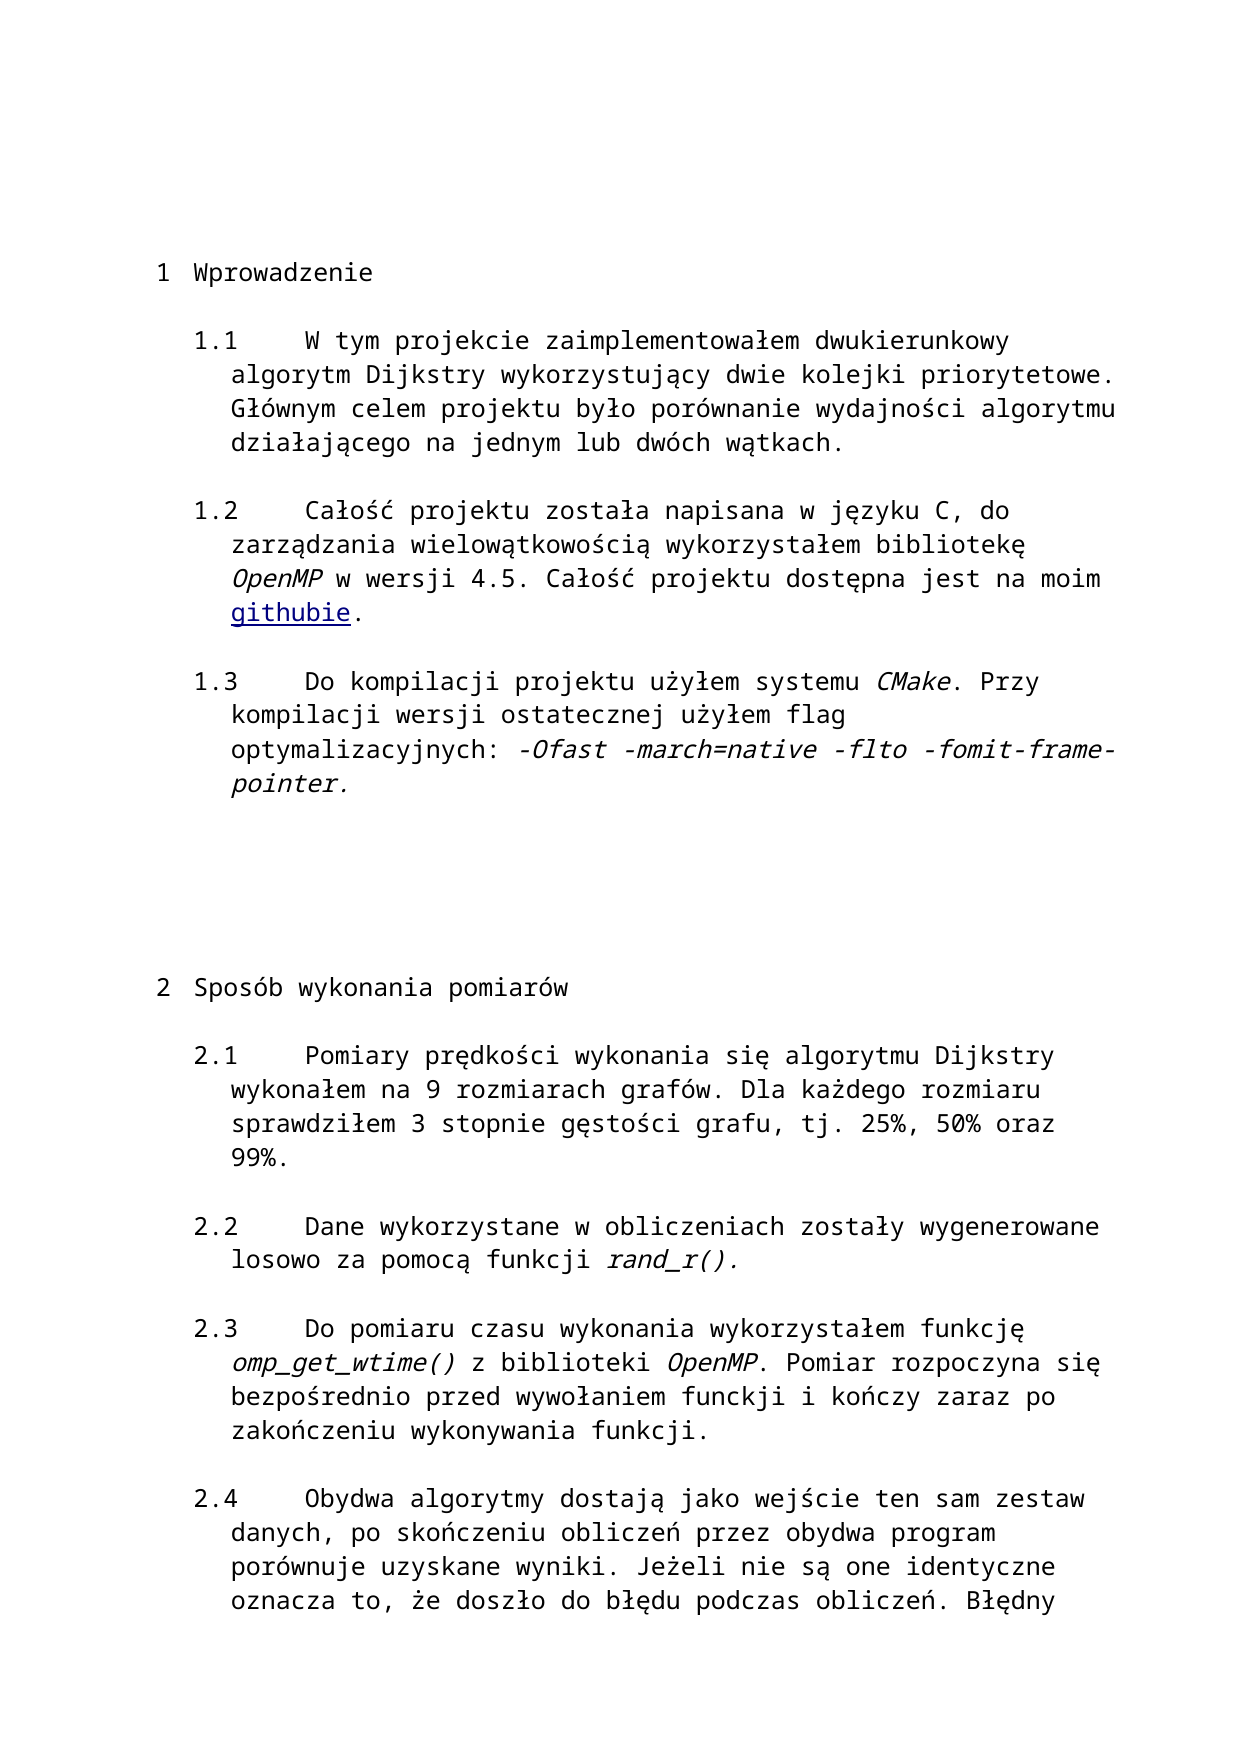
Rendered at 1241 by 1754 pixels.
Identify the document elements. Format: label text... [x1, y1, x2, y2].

list Obydwa algorytmy dostają jako wejście ten sam zestaw danych, po skończeniu obliczeń przez obydwa program porównuje uzyskane wyniki. Jeżeli nie są one identyczne oznacza to, że doszło do błędu podczas obliczeń. Błędny [193, 1481, 1122, 1617]
list Wprowadzenie [156, 254, 1122, 288]
list Sposób wykonania pomiarów [156, 970, 1122, 1038]
list Do kompilacji projektu użyłem systemu CMake. Przy kompilacji wersji ostatecznej użyłem flag optymalizacyjnych: -Ofast -march=native -flto -fomit-frame-pointer. [193, 663, 1122, 970]
list Do pomiaru czasu wykonania wykorzystałem funkcję omp_get_wtime() z biblioteki OpenMP. Pomiar rozpoczyna się bezpośrednio przed wywołaniem funckji i kończy zaraz po zakończeniu wykonywania funkcji. [193, 1310, 1122, 1481]
list Całość projektu została napisana w języku C, do zarządzania wielowątkowością wykorzystałem bibliotekę OpenMP w wersji 4.5. Całość projektu dostępna jest na moim githubie. [193, 493, 1122, 663]
list Dane wykorzystane w obliczeniach zostały wygenerowane losowo za pomocą funkcji rand_r(). [193, 1208, 1122, 1310]
list W tym projekcie zaimplementowałem dwukierunkowy algorytm Dijkstry wykorzystujący dwie kolejki priorytetowe. Głównym celem projektu było porównanie wydajności algorytmu działającego na jednym lub dwóch wątkach. [193, 322, 1122, 493]
list Pomiary prędkości wykonania się algorytmu Dijkstry wykonałem na 9 rozmiarach grafów. Dla każdego rozmiaru sprawdziłem 3 stopnie gęstości grafu, tj. 25%, 50% oraz 99%. [193, 1038, 1122, 1208]
